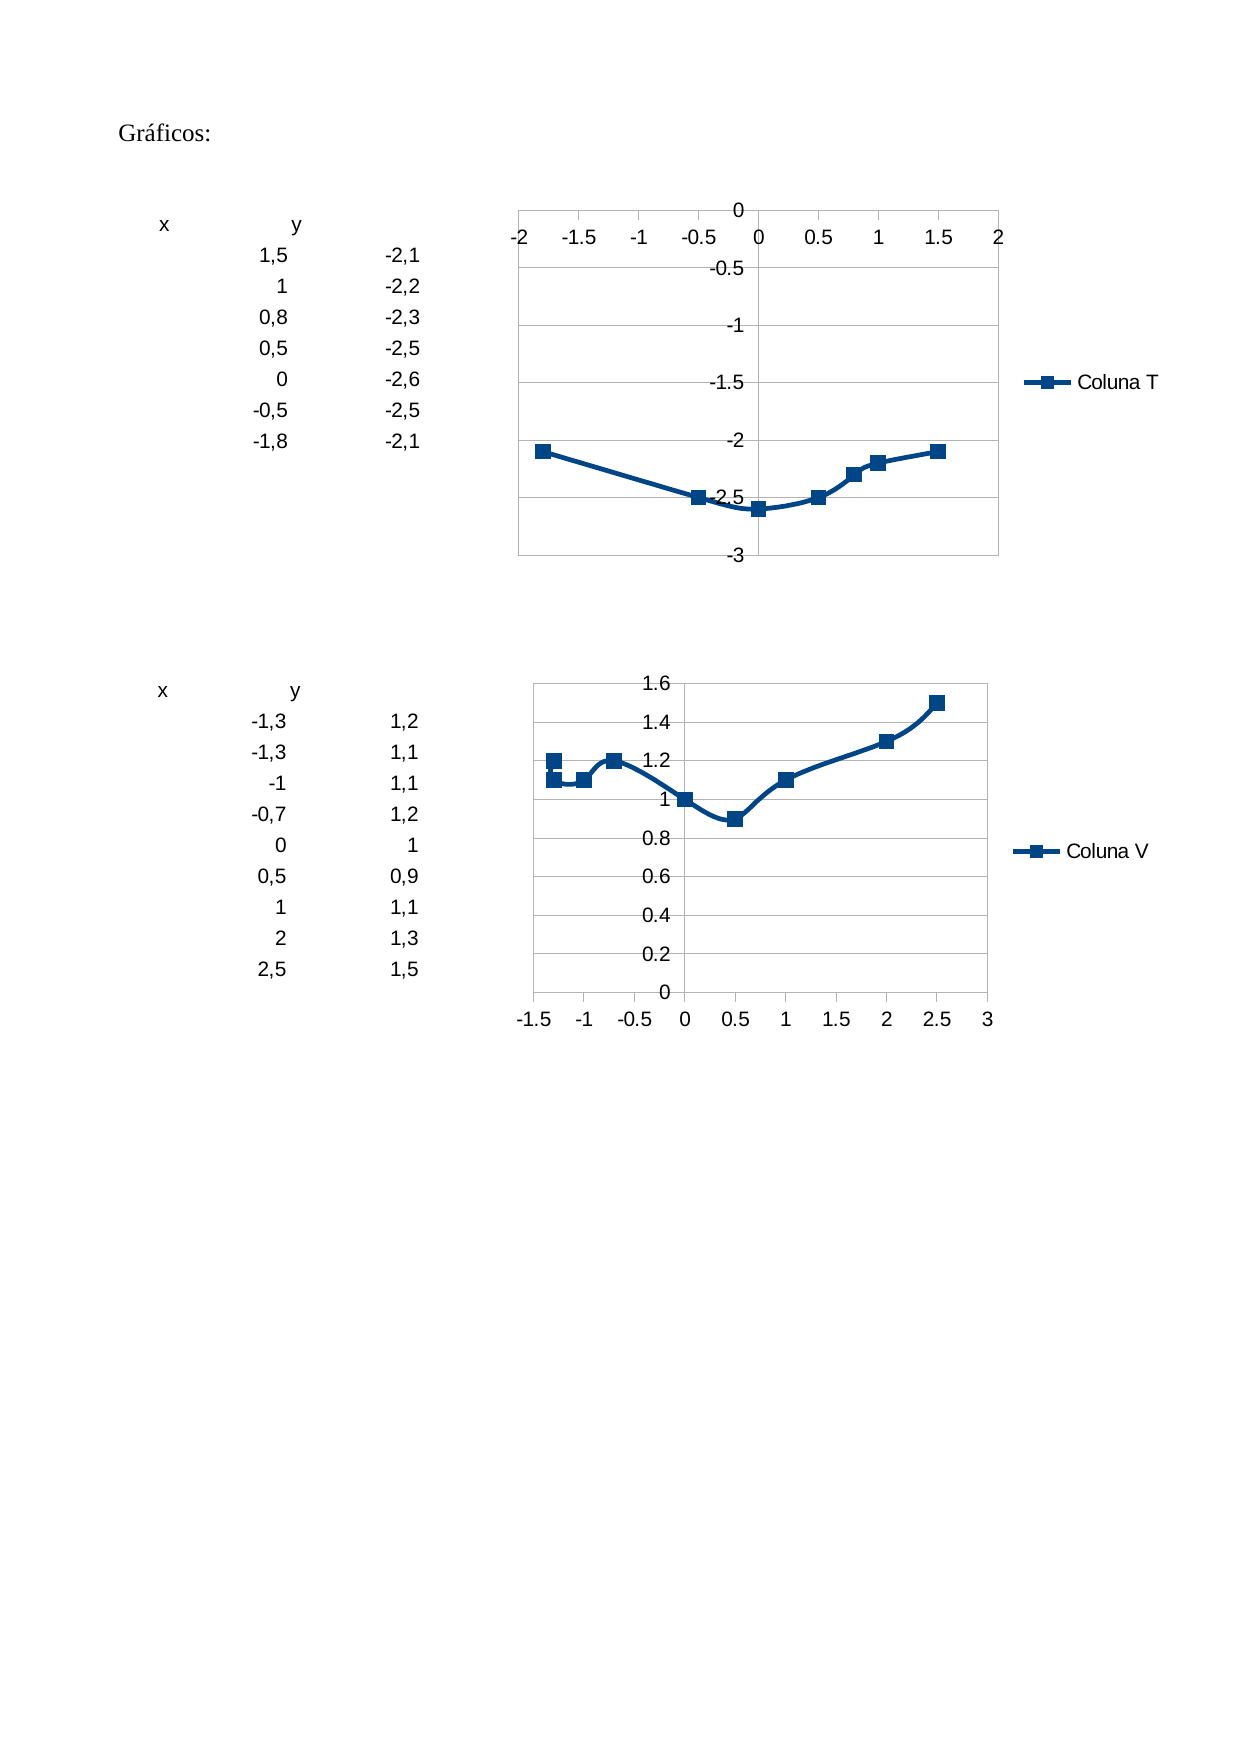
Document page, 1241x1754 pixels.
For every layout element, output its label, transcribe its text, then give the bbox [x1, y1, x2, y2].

text Gráficos: [118, 118, 1122, 147]
